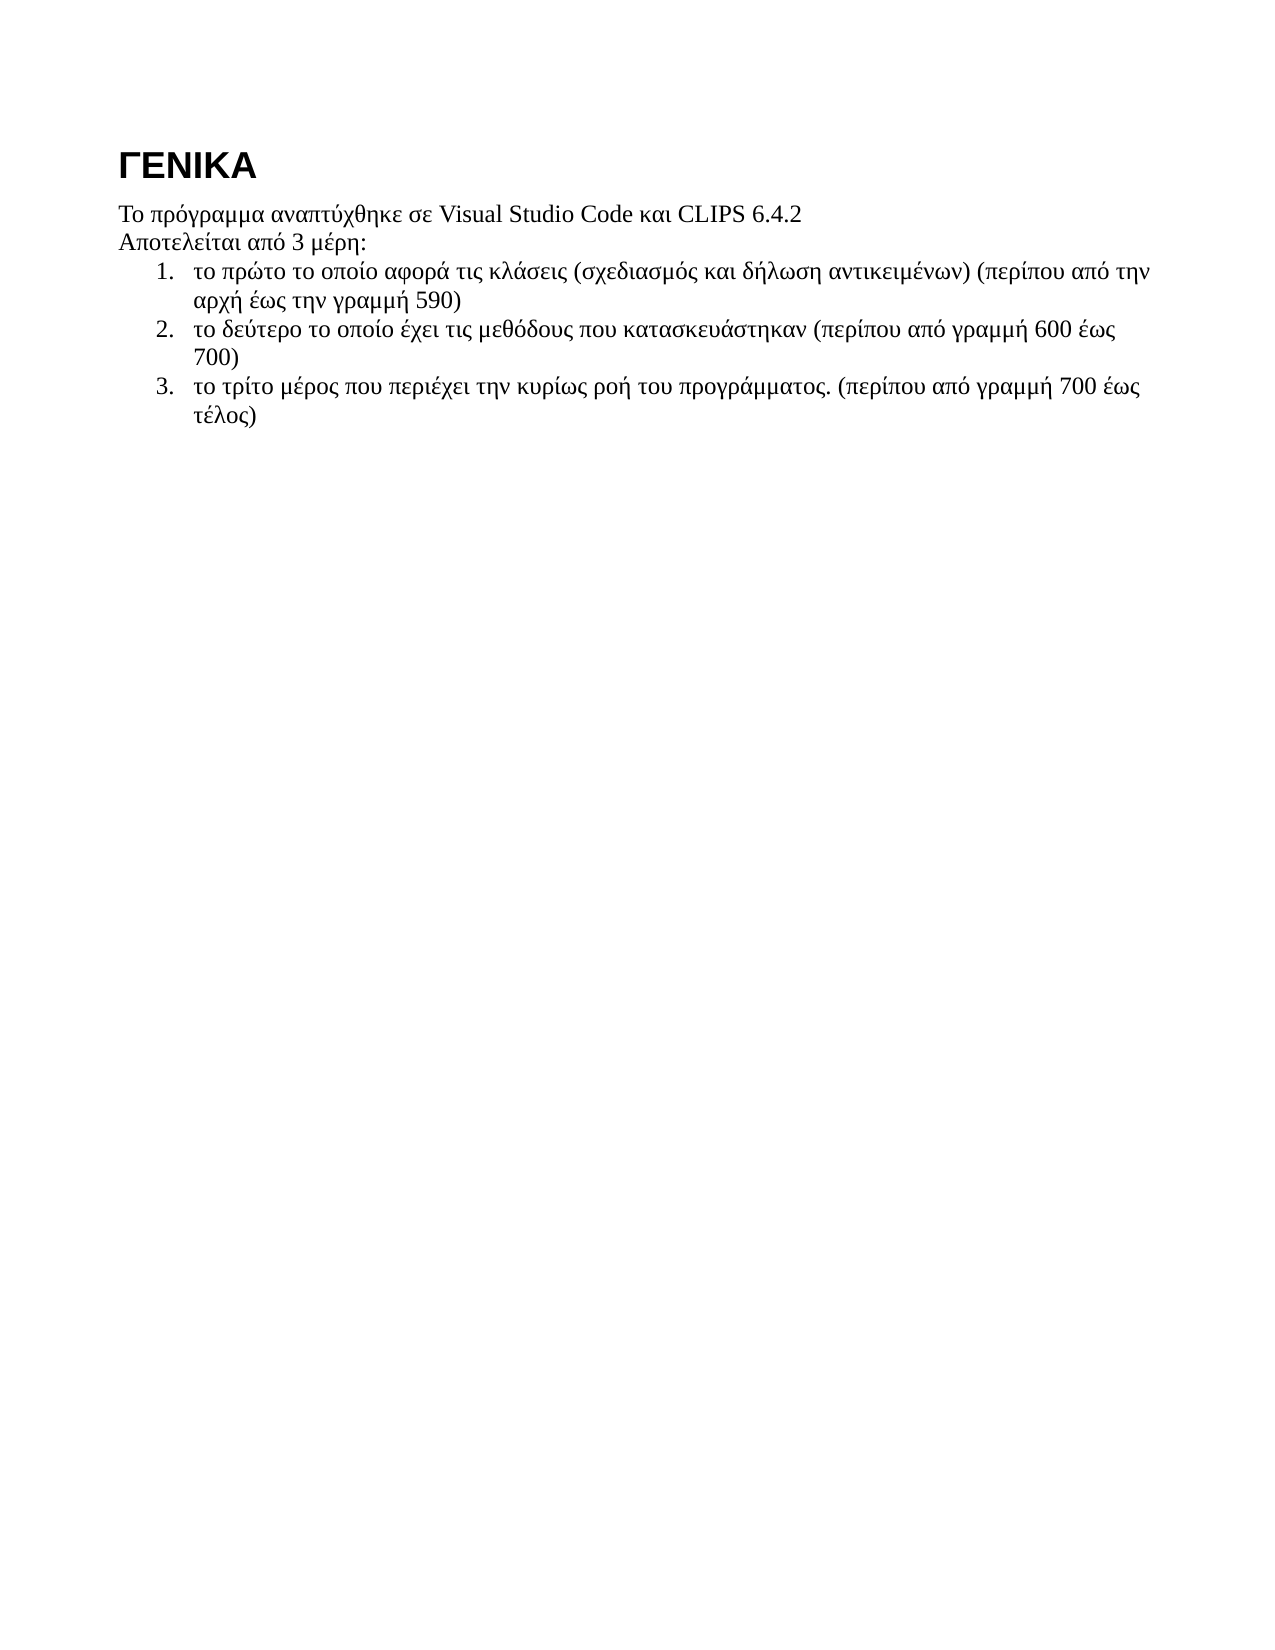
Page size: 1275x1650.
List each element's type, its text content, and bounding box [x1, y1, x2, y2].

list το πρώτο το οποίο αφορά τις κλάσεις (σχεδιασμός και δήλωση αντικειμένων) (περίπου από την αρχή έως την γραμμή 590) [156, 256, 1157, 314]
list το τρίτο μέρος που περιέχει την κυρίως ροή του προγράμματος. (περίπου από γραμμή 700 έως τέλος) [156, 371, 1157, 429]
subtitle ΓΕΝΙΚΑ [118, 143, 1157, 186]
text Το πρόγραμμα αναπτύχθηκε σε Visual Studio Code και CLIPS 6.4.2 [118, 199, 1157, 227]
list το δεύτερο το οποίο έχει τις μεθόδους που κατασκευάστηκαν (περίπου από γραμμή 600 έως 700) [156, 314, 1157, 371]
text Αποτελείται από 3 μέρη: [118, 227, 1157, 256]
